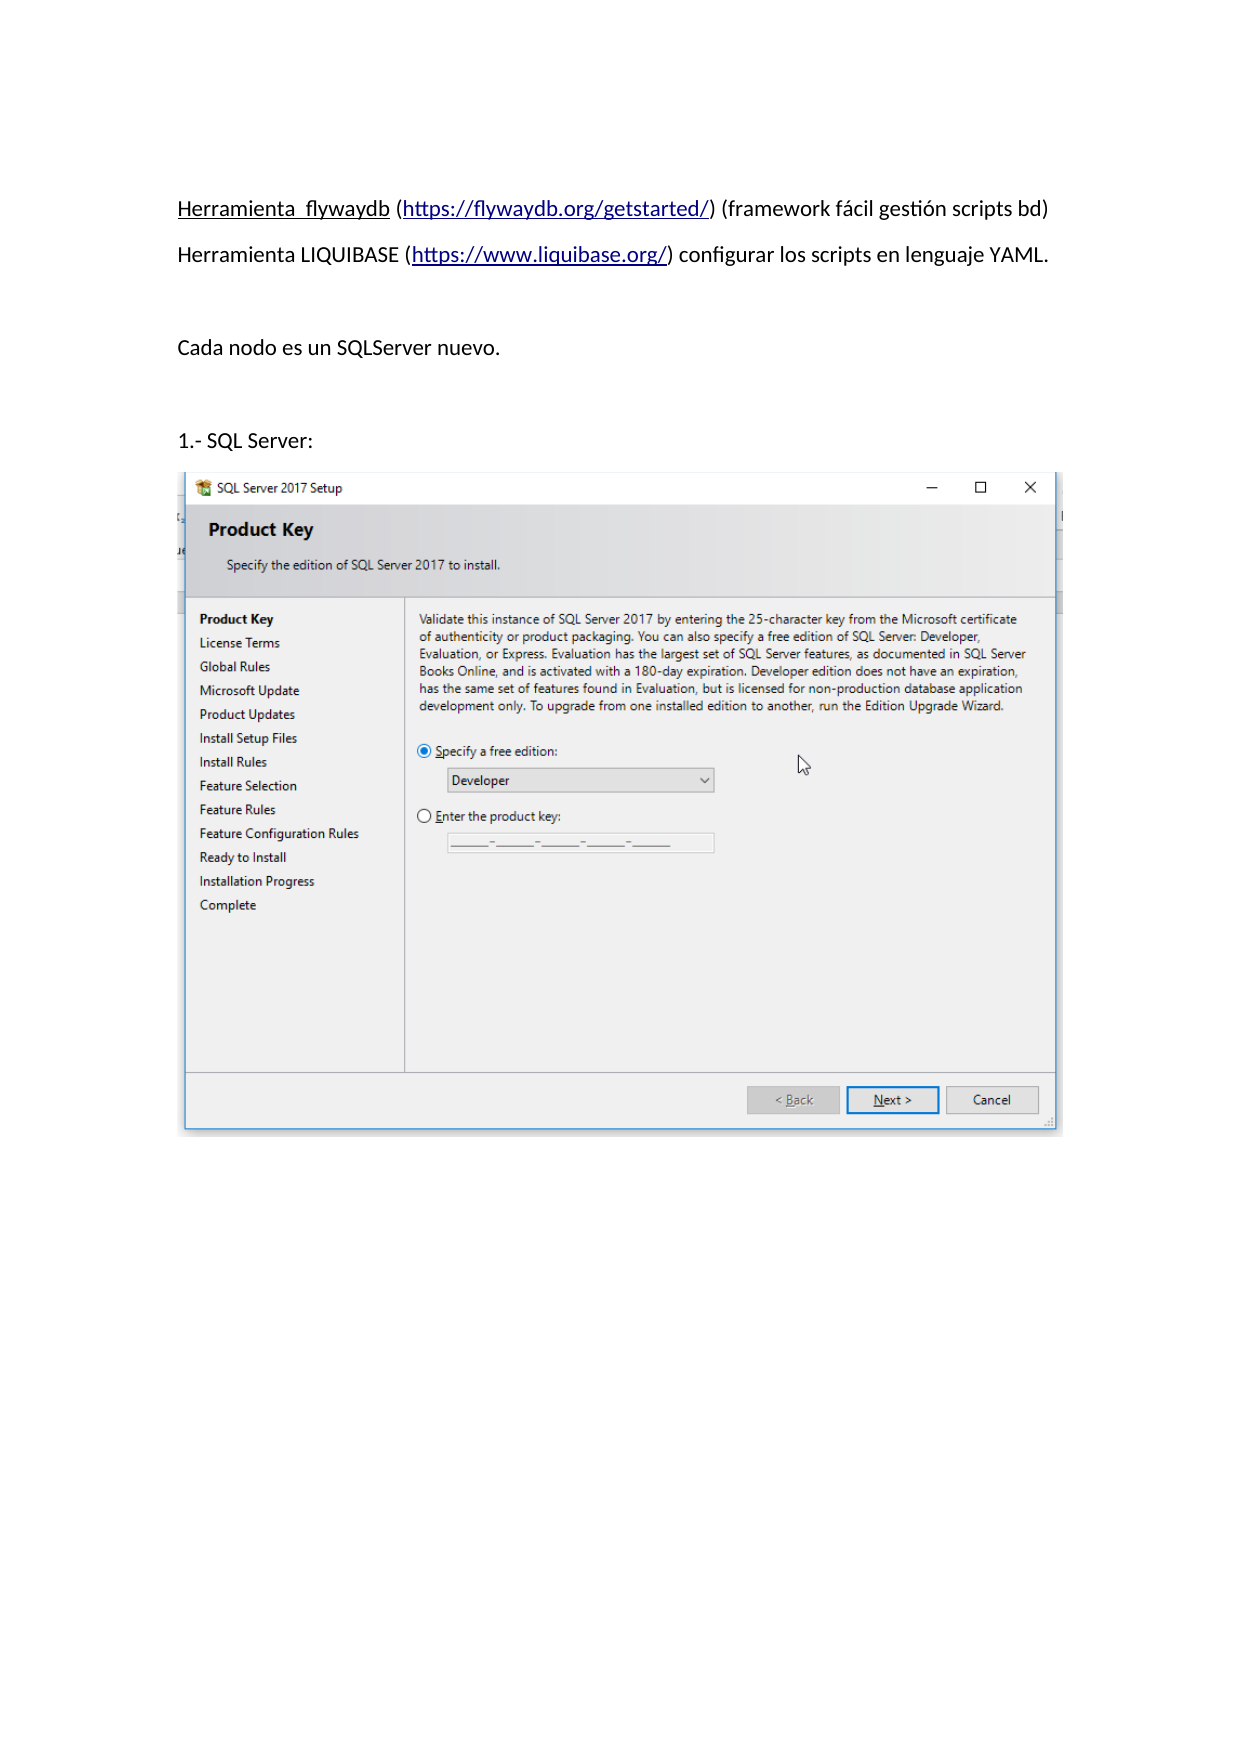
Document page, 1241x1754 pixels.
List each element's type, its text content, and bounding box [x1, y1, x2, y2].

text 1.- SQL Server: [177, 426, 1063, 454]
text Cada nodo es un SQLServer nuevo. [177, 333, 1063, 361]
text Herramienta LIQUIBASE (https://www.liquibase.org/) configurar los scripts en lenguaje YAML. [177, 240, 1063, 268]
text Herramienta flywaydb (https://flywaydb.org/getstarted/) (framework fácil gestión scripts bd) [177, 194, 1063, 222]
